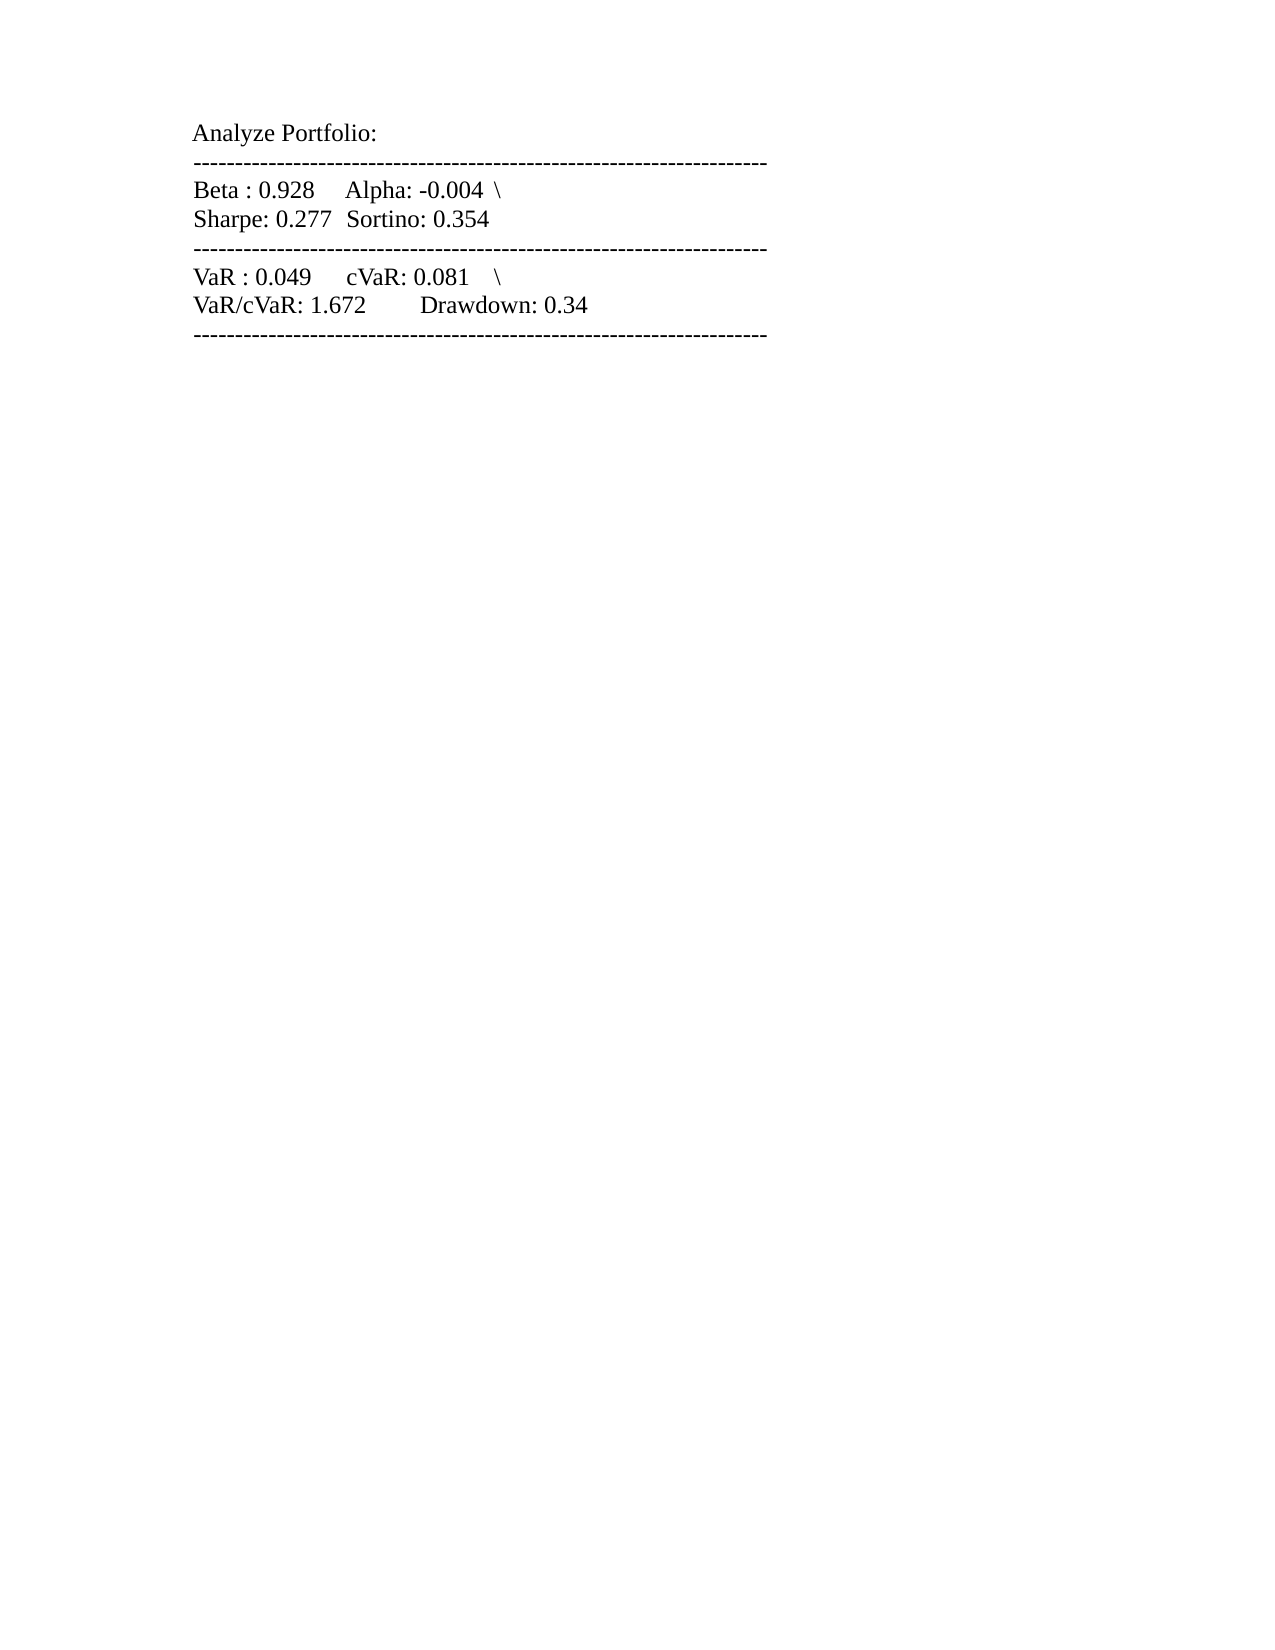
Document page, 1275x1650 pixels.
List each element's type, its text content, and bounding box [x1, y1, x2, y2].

text --------------------------------------------------------------------- [118, 147, 1157, 176]
text Sharpe: 0.277 Sortino: 0.354 [118, 204, 1157, 233]
text --------------------------------------------------------------------- [118, 319, 1157, 348]
text Beta : 0.928 Alpha: -0.004 \ [118, 176, 1157, 204]
text VaR : 0.049 cVaR: 0.081 \ [118, 262, 1157, 291]
text VaR/cVaR: 1.672 Drawdown: 0.34 [118, 291, 1157, 319]
text --------------------------------------------------------------------- [118, 233, 1157, 262]
text Analyze Portfolio: [118, 118, 1157, 147]
